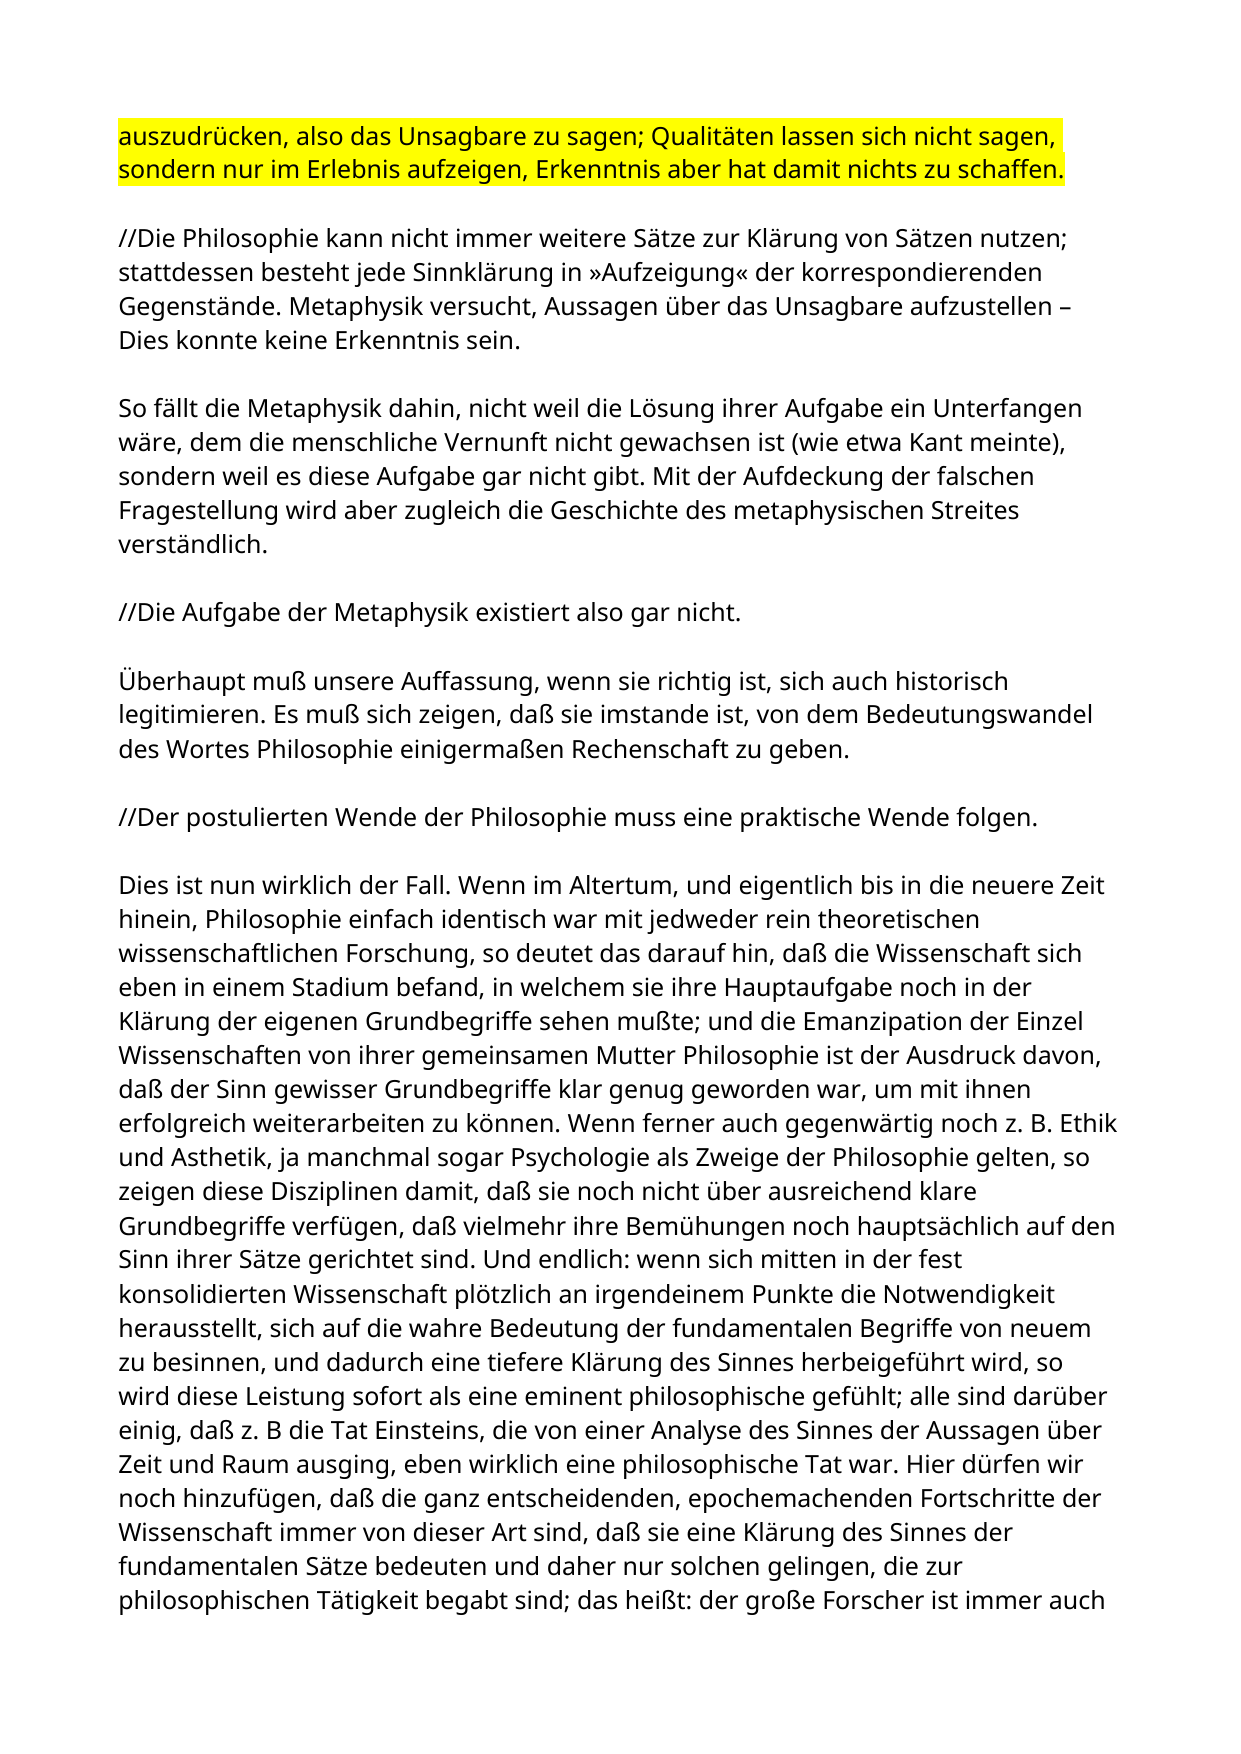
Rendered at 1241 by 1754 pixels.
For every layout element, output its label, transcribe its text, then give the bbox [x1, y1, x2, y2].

text //Der postulierten Wende der Philosophie muss eine praktische Wende folgen. [118, 799, 1122, 833]
text Dies ist nun wirklich der Fall. Wenn im Altertum, und eigentlich bis in die neuere Zeit hinein, Philosophie einfach identisch war mit jedweder rein theoretischen wissenschaftlichen Forschung, so deutet das darauf hin, daß die Wissenschaft sich eben in einem Stadium befand, in welchem sie ihre Hauptaufgabe noch in der Klärung der eigenen Grundbegriffe sehen mußte; und die Emanzipation der Einzel Wissenschaften von ihrer gemeinsamen Mutter Philosophie ist der Ausdruck davon, daß der Sinn gewisser Grundbegriffe klar genug geworden war, um mit ihnen erfolgreich weiterarbeiten zu können. Wenn ferner auch gegenwärtig noch z. B. Ethik und Asthetik, ja manchmal sogar Psychologie als Zweige der Philosophie gelten, so zeigen diese Disziplinen damit, daß sie noch nicht über ausreichend klare Grundbegriffe verfügen, daß vielmehr ihre Bemühungen noch hauptsächlich auf den Sinn ihrer Sätze gerichtet sind. Und endlich: wenn sich mitten in der fest konsolidierten Wissenschaft plötzlich an irgendeinem Punkte die Notwendigkeit herausstellt, sich auf die wahre Bedeutung der fundamentalen Begriffe von neuem zu besinnen, und dadurch eine tiefere Klärung des Sinnes herbeigeführt wird, so wird diese Leistung sofort als eine eminent philosophische gefühlt; alle sind darüber einig, daß z. B die Tat Einsteins, die von einer Analyse des Sinnes der Aussagen über Zeit und Raum ausging, eben wirklich eine philosophische Tat war. Hier dürfen wir noch hinzufügen, daß die ganz entscheidenden, epochemachenden Fortschritte der Wissenschaft immer von dieser Art sind, daß sie eine Klärung des Sinnes der fundamentalen Sätze bedeuten und daher nur solchen gelingen, die zur philosophischen Tätigkeit begabt sind; das heißt: der große Forscher ist immer auch [118, 867, 1122, 1617]
text //Die Philosophie kann nicht immer weitere Sätze zur Klärung von Sätzen nutzen; stattdessen besteht jede Sinnklärung in »Aufzeigung« der korrespondierenden Gegenstände. Metaphysik versucht, Aussagen über das Unsagbare aufzustellen – Dies konnte keine Erkenntnis sein. [118, 220, 1122, 357]
text auszudrücken, also das Unsagbare zu sagen; Qualitäten lassen sich nicht sagen, sondern nur im Erlebnis aufzeigen, Erkenntnis aber hat damit nichts zu schaffen. [118, 118, 1122, 186]
text So fällt die Metaphysik dahin, nicht weil die Lösung ihrer Aufgabe ein Unterfangen wäre, dem die menschliche Vernunft nicht gewachsen ist (wie etwa Kant meinte), sondern weil es diese Aufgabe gar nicht gibt. Mit der Aufdeckung der falschen Fragestellung wird aber zugleich die Geschichte des metaphysischen Streites verständlich. [118, 391, 1122, 561]
text Überhaupt muß unsere Auffassung, wenn sie richtig ist, sich auch historisch legitimieren. Es muß sich zeigen, daß sie imstande ist, von dem Bedeutungswandel des Wortes Philosophie einigermaßen Rechenschaft zu geben. [118, 663, 1122, 765]
text //Die Aufgabe der Metaphysik existiert also gar nicht. [118, 595, 1122, 629]
